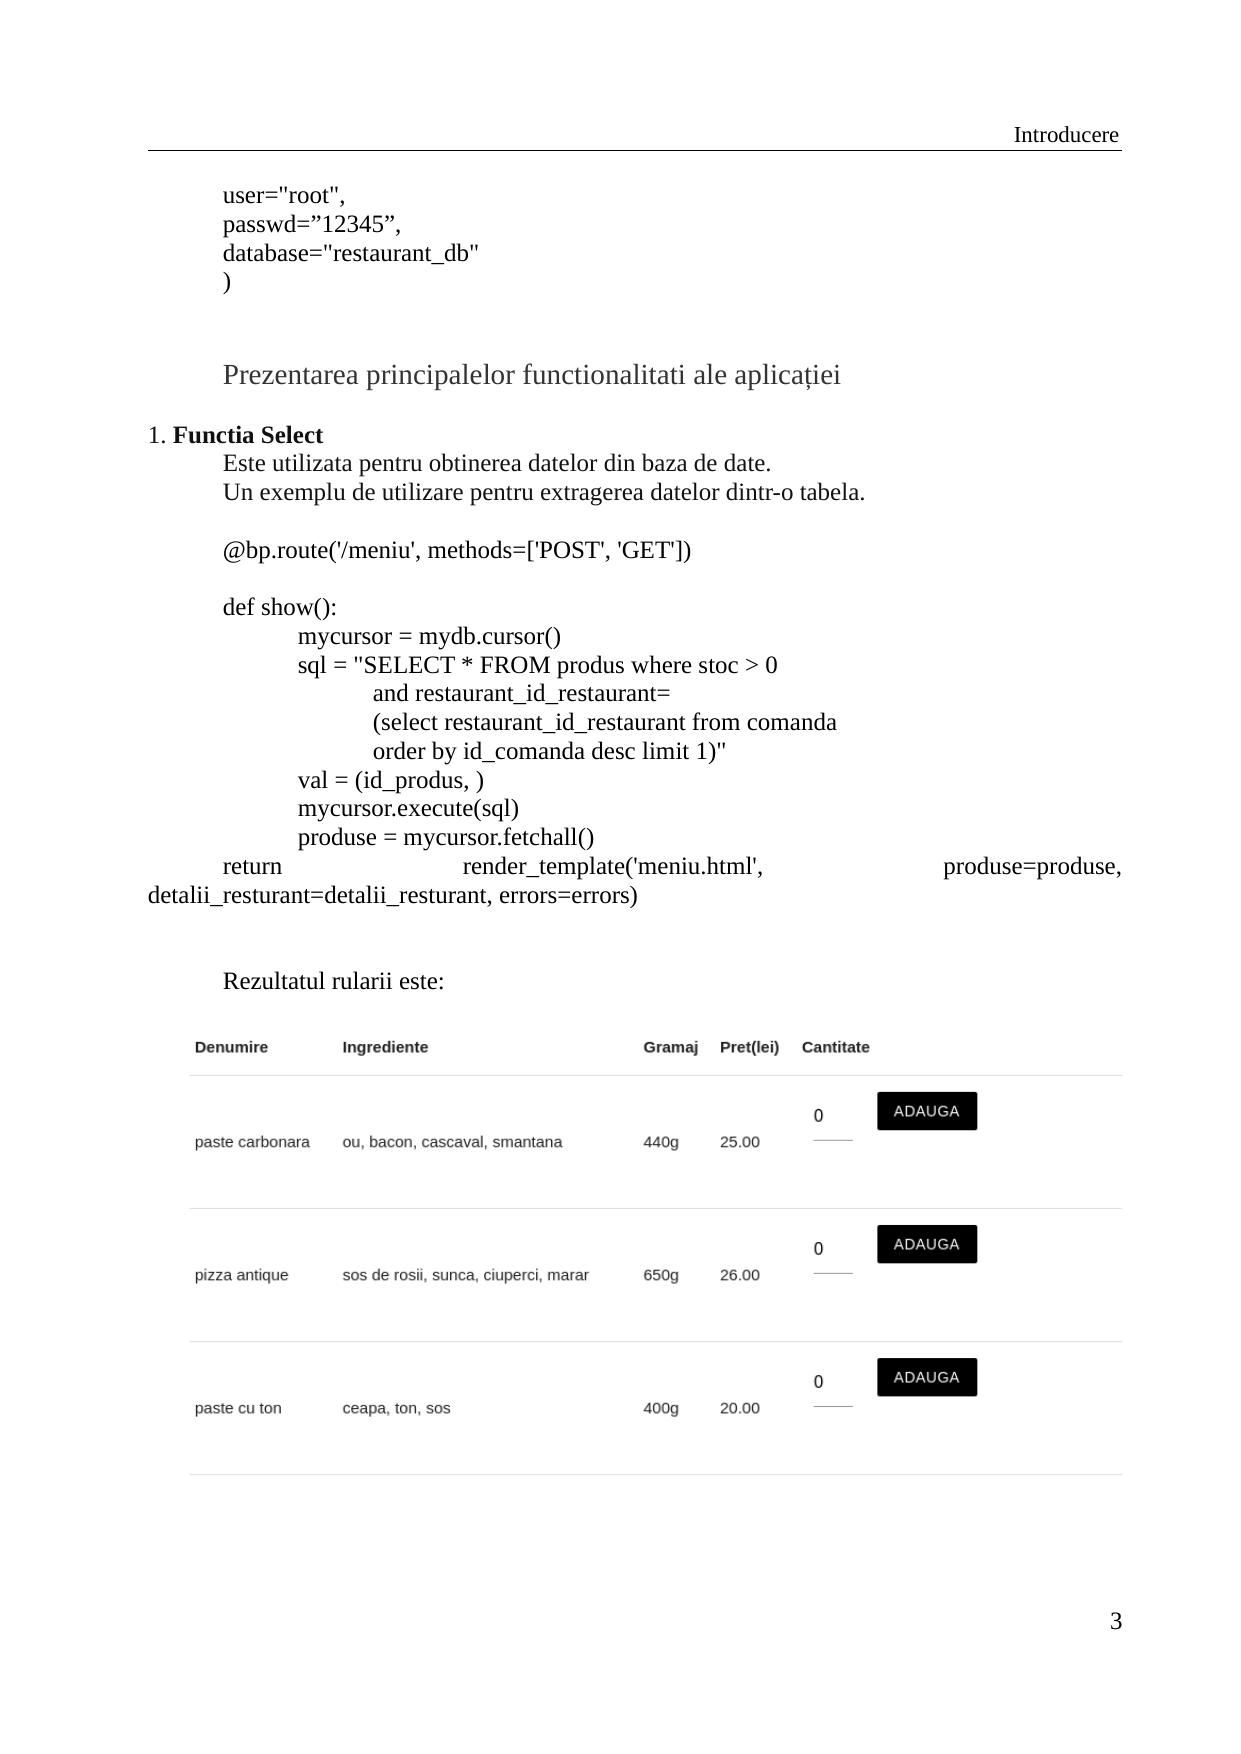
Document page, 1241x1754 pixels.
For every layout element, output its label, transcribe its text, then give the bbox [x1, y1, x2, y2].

text Este utilizata pentru obtinerea datelor din baza de date. [148, 448, 1122, 477]
picture [147, 994, 1123, 1505]
text ) [148, 266, 1122, 295]
text @bp.route('/meniu', methods=['POST', 'GET']) [148, 535, 1122, 563]
text mycursor.execute(sql) [148, 793, 1122, 822]
text passwd=”12345”, [148, 209, 1122, 238]
text 1. Functia Select [148, 420, 1122, 448]
text user="root", [148, 180, 1122, 209]
text Rezultatul rularii este: [148, 966, 1122, 994]
text return render_template('meniu.html', produse=produse, detalii_resturant=detalii_resturant, errors=errors) [148, 851, 1122, 908]
text mycursor = mydb.cursor() [148, 621, 1122, 650]
text database="restaurant_db" [148, 238, 1122, 266]
text order by id_comanda desc limit 1)" [148, 736, 1122, 765]
text Prezentarea principalelor functionalitati ale aplicației [148, 357, 1122, 391]
text val = (id_produs, ) [148, 765, 1122, 793]
text and restaurant_id_restaurant= [148, 678, 1122, 707]
text produse = mycursor.fetchall() [148, 822, 1122, 851]
text (select restaurant_id_restaurant from comanda [148, 707, 1122, 736]
text Un exemplu de utilizare pentru extragerea datelor dintr-o tabela. [148, 477, 1122, 506]
text def show(): [148, 592, 1122, 621]
text sql = "SELECT * FROM produs where stoc > 0 [148, 650, 1122, 678]
